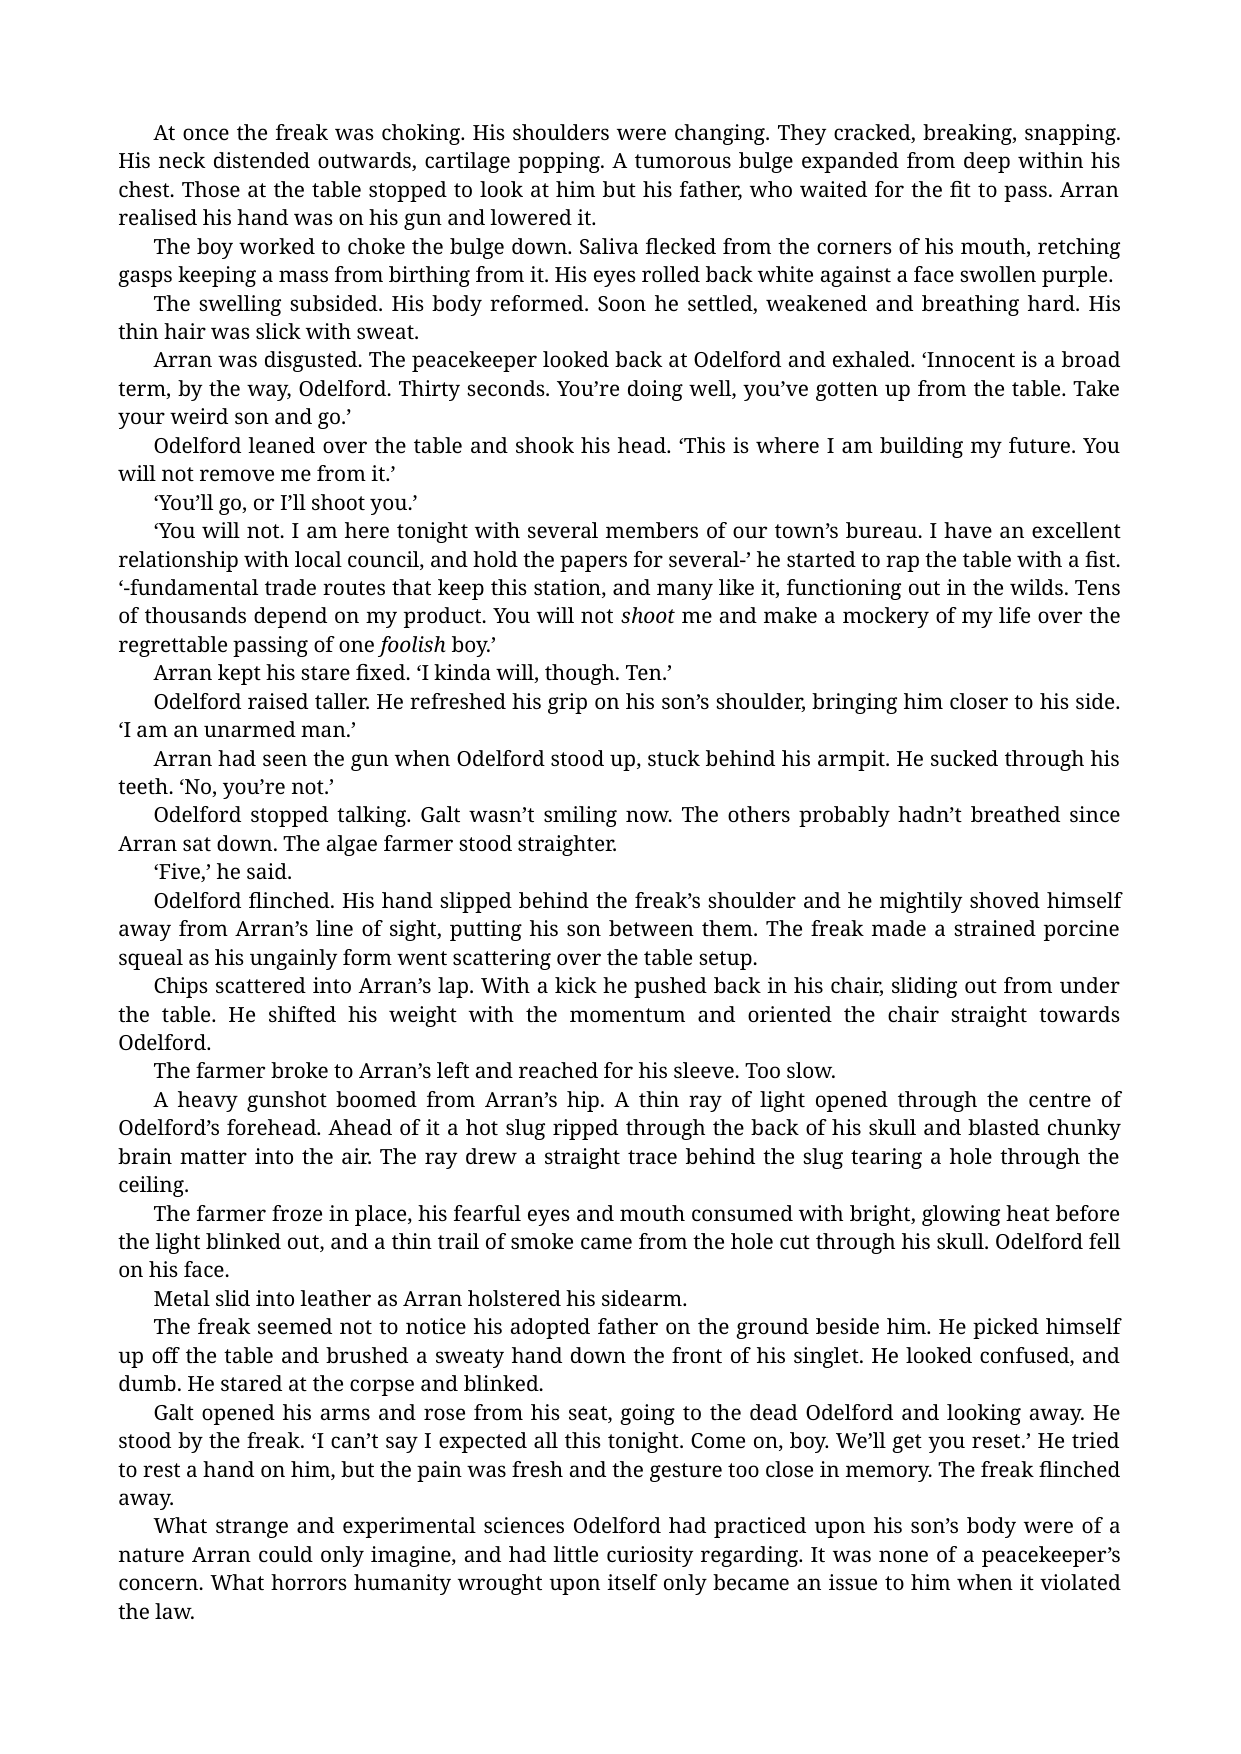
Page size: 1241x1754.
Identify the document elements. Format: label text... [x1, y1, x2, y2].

text Galt opened his arms and rose from his seat, going to the dead Odelford and looking away. He stood by the freak. ‘I can’t say I expected all this tonight. Come on, boy. We’ll get you reset.’ He tried to rest a hand on him, but the pain was fresh and the gesture too close in memory. The freak flinched away. [118, 1398, 1122, 1512]
text The swelling subsided. His body reformed. Soon he settled, weakened and breathing hard. His thin hair was slick with sweat. [118, 289, 1122, 346]
text At once the freak was choking. His shoulders were changing. They cracked, breaking, snapping. His neck distended outwards, cartilage popping. A tumorous bulge expanded from deep within his chest. Those at the table stopped to look at him but his father, who waited for the fit to pass. Arran realised his hand was on his gun and lowered it. [118, 118, 1122, 232]
text ‘You will not. I am here tonight with several members of our town’s bureau. I have an excellent relationship with local council, and hold the papers for several-’ he started to rap the table with a fist. ‘-fundamental trade routes that keep this station, and many like it, functioning out in the wilds. Tens of thousands depend on my product. You will not shoot me and make a mockery of my life over the regrettable passing of one foolish boy.’ [118, 516, 1122, 658]
text Odelford leaned over the table and shook his head. ‘This is where I am building my future. You will not remove me from it.’ [118, 431, 1122, 488]
text Arran had seen the gun when Odelford stood up, stuck behind his armpit. He sucked through his teeth. ‘No, you’re not.’ [118, 744, 1122, 801]
text A heavy gunshot boomed from Arran’s hip. A thin ray of light opened through the centre of Odelford’s forehead. Ahead of it a hot slug ripped through the back of his skull and blasted chunky brain matter into the air. The ray drew a straight trace behind the slug tearing a hole through the ceiling. [118, 1085, 1122, 1199]
text Odelford flinched. His hand slipped behind the freak’s shoulder and he mightily shoved himself away from Arran’s line of sight, putting his son between them. The freak made a strained porcine squeal as his ungainly form went scattering over the table setup. [118, 886, 1122, 971]
text The farmer froze in place, his fearful eyes and mouth consumed with bright, glowing heat before the light blinked out, and a thin trail of smoke came from the hole cut through his skull. Odelford fell on his face. [118, 1199, 1122, 1284]
text The farmer broke to Arran’s left and reached for his sleeve. Too slow. [118, 1057, 1122, 1085]
text Chips scattered into Arran’s lap. With a kick he pushed back in his chair, sliding out from under the table. He shifted his weight with the momentum and oriented the chair straight towards Odelford. [118, 971, 1122, 1057]
text The freak seemed not to notice his adopted father on the ground beside him. He picked himself up off the table and brushed a sweaty hand down the front of his singlet. He looked confused, and dumb. He stared at the corpse and blinked. [118, 1312, 1122, 1398]
text ‘Five,’ he said. [118, 857, 1122, 886]
text Arran was disgusted. The peacekeeper looked back at Odelford and exhaled. ‘Innocent is a broad term, by the way, Odelford. Thirty seconds. You’re doing well, you’ve gotten up from the table. Take your weird son and go.’ [118, 346, 1122, 431]
text Odelford stopped talking. Galt wasn’t smiling now. The others probably hadn’t breathed since Arran sat down. The algae farmer stood straighter. [118, 801, 1122, 857]
text Arran kept his stare fixed. ‘I kinda will, though. Ten.’ [118, 658, 1122, 687]
text Metal slid into leather as Arran holstered his sidearm. [118, 1284, 1122, 1312]
text Odelford raised taller. He refreshed his grip on his son’s shoulder, bringing him closer to his side. ‘I am an unarmed man.’ [118, 687, 1122, 744]
text The boy worked to choke the bulge down. Saliva flecked from the corners of his mouth, retching gasps keeping a mass from birthing from it. His eyes rolled back white against a face swollen purple. [118, 232, 1122, 289]
text ‘You’ll go, or I’ll shoot you.’ [118, 488, 1122, 516]
text What strange and experimental sciences Odelford had practiced upon his son’s body were of a nature Arran could only imagine, and had little curiosity regarding. It was none of a peacekeeper’s concern. What horrors humanity wrought upon itself only became an issue to him when it violated the law. [118, 1512, 1122, 1625]
